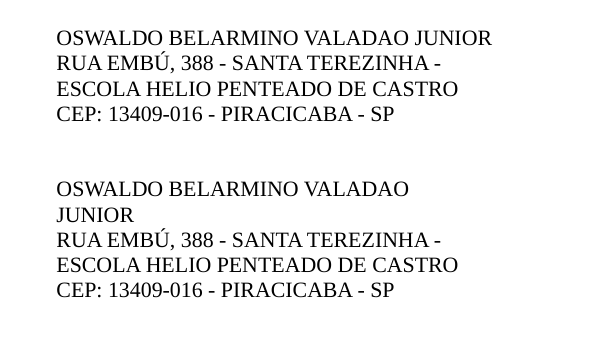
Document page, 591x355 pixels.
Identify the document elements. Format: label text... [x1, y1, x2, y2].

text RUA EMBÚ, 388 - SANTA TEREZINHA - ESCOLA HELIO PENTEADO DE CASTRO [56, 50, 528, 101]
text OSWALDO BELARMINO VALADAO JUNIOR [56, 25, 528, 50]
text CEP: 13409-016 - PIRACICABA - SP [56, 101, 469, 126]
text RUA EMBÚ, 388 - SANTA TEREZINHA - ESCOLA HELIO PENTEADO DE CASTRO [56, 227, 528, 277]
text OSWALDO BELARMINO VALADAO JUNIOR [56, 176, 487, 227]
text CEP: 13409-016 - PIRACICABA - SP [56, 277, 469, 302]
